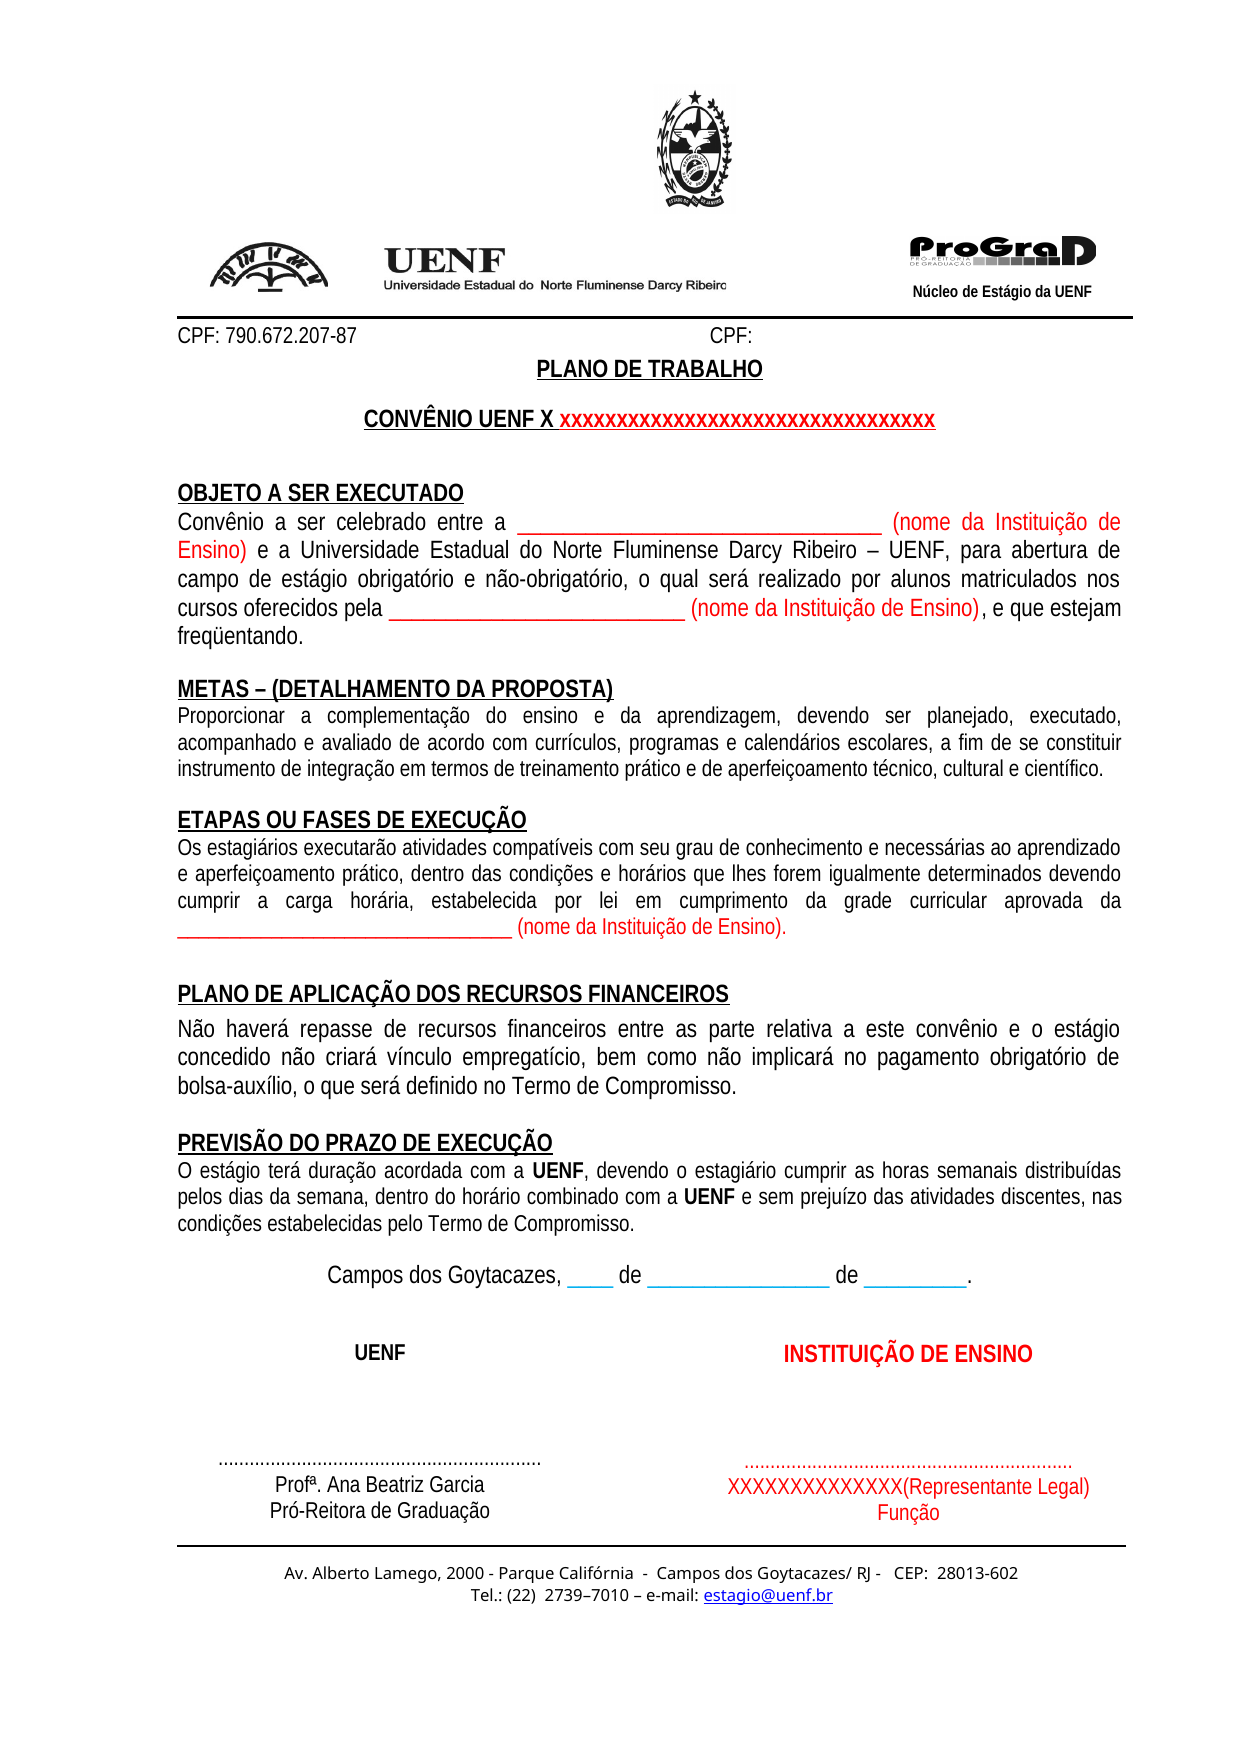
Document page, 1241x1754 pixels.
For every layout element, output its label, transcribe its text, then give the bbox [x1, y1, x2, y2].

table_cell CPF: [702, 323, 1115, 349]
text Proporcionar a complementação do ensino e da aprendizagem, devendo ser planejado, executado, acompanhado e avaliado de acordo com currículos, programas e calendários escolares, a fim de se constituir instrumento de integração em termos de treinamento prático e de aperfeiçoamento técnico, cultural e científico. [177, 702, 1122, 781]
text PREVISÃO DO PRAZO DE EXECUÇÃO [177, 1128, 1122, 1157]
table_cell CPF: 790.672.207-87 [170, 323, 590, 349]
table_header UENF .............................................................. Profª. Ana Beatriz Garcia Pró-Reitora de Graduação [170, 1339, 590, 1526]
text Campos dos Goytacazes, ____ de ________________ de _________. [177, 1260, 1122, 1289]
subtitle PLANO DE TRABALHO [177, 353, 1122, 382]
subtitle PLANO DE APLICAÇÃO DOS RECURSOS FINANCEIROS [177, 979, 1122, 1007]
text METAS – (DETALHAMENTO DA PROPOSTA) [177, 674, 1122, 702]
table_header INSTITUIÇÃO DE ENSINO ............................................................... XXXXXXXXXXXXXX(Representante Legal) Função [702, 1339, 1115, 1526]
subtitle CONVÊNIO UENF X xxxxxxxxxxxxxxxxxxxxxxxxxxxxxxxxx [177, 404, 1122, 432]
picture [384, 248, 727, 292]
text Convênio a ser celebrado entre a ________________________________ (nome da Instituição de Ensino) e a Universidade Estadual do Norte Fluminense Darcy Ribeiro – UENF, para abertura de campo de estágio obrigatório e não-obrigatório, o qual será realizado por alunos matriculados nos cursos oferecidos pela __________________________ (nome da Instituição de Ensino), e que estejam freqüentando. [177, 507, 1122, 650]
text O estágio terá duração acordada com a UENF, devendo o estagiário cumprir as horas semanais distribuídas pelos dias da semana, dentro do horário combinado com a UENF e sem prejuízo das atividades discentes, nas condições estabelecidas pelo Termo de Compromisso. [177, 1157, 1122, 1236]
table_header [590, 1339, 702, 1526]
picture [653, 84, 736, 214]
table_cell [590, 323, 702, 349]
text OBJETO A SER EXECUTADO [177, 478, 1122, 507]
text Os estagiários executarão atividades compatíveis com seu grau de conhecimento e necessárias ao aprendizado e aperfeiçoamento prático, dentro das condições e horários que lhes forem igualmente determinados devendo cumprir a carga horária, estabelecida por lei em cumprimento da grade curricular aprovada da ________________________________ (nome da Instituição de Ensino). [177, 834, 1122, 939]
text ETAPAS OU FASES DE EXECUÇÃO [177, 805, 1122, 834]
picture [209, 242, 328, 292]
text Não haverá repasse de recursos financeiros entre as parte relativa a este convênio e o estágio concedido não criará vínculo empregatício, bem como não implicará no pagamento obrigatório de bolsa-auxílio, o que será definido no Termo de Compromisso. [177, 1014, 1122, 1100]
